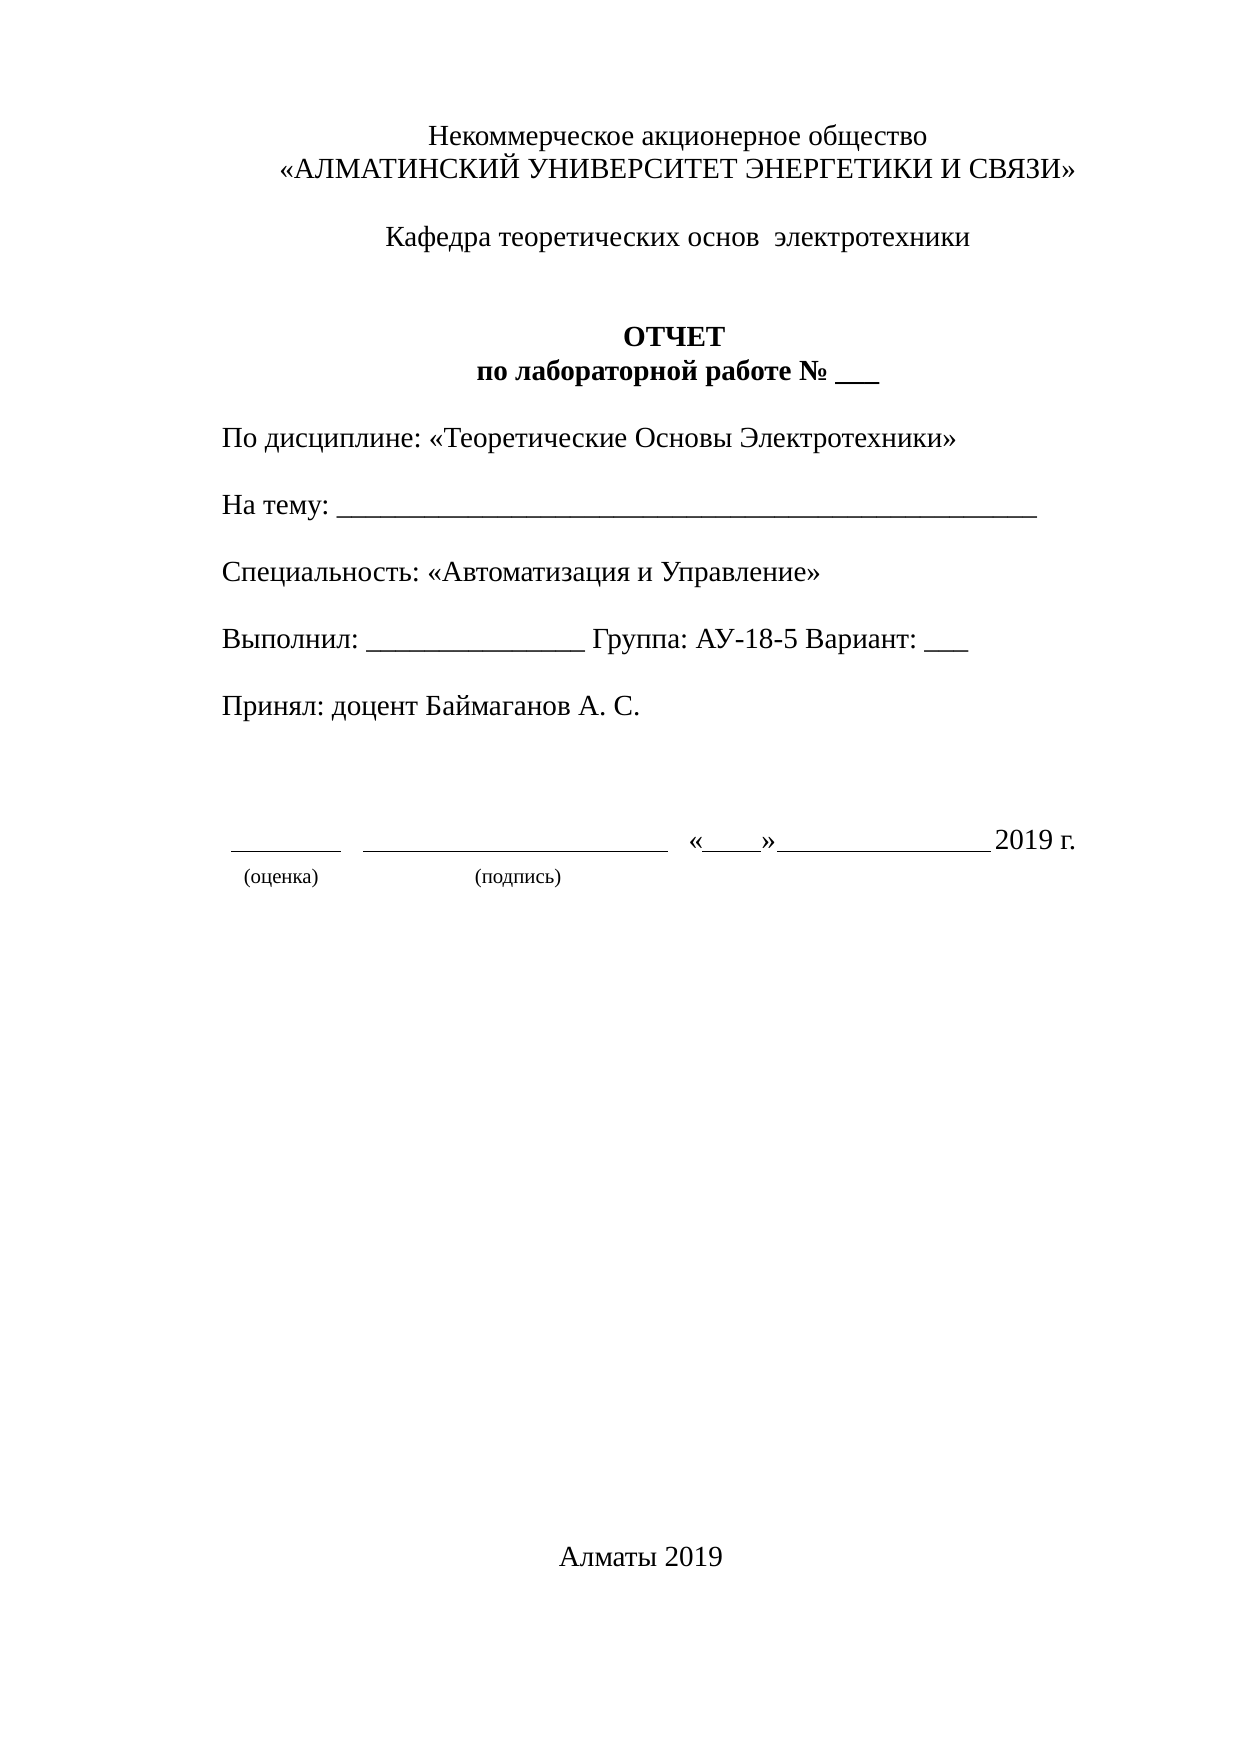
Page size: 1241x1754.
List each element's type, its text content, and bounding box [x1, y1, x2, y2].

text по лабораторной работе № ___ [148, 353, 1134, 386]
text По дисциплине: «Теоретические Основы Электротехники» [148, 420, 1134, 453]
text Некоммерческое акционерное общество [148, 118, 1134, 152]
text ОТЧЕТ [148, 319, 1134, 353]
text Кафедра теоретических основ электротехники [148, 219, 1134, 252]
text (оценка) (подпись) [148, 856, 1134, 889]
text «АЛМАТИНСКИЙ УНИВЕРСИТЕТ ЭНЕРГЕТИКИ И СВЯЗИ» [148, 152, 1134, 185]
text Алматы 2019 [148, 1539, 1134, 1573]
text Выполнил: _______________ Группа: АУ-18-5 Вариант: ___ [148, 621, 1134, 655]
text « » 2019 г. [148, 822, 1134, 856]
text Специальность: «Автоматизация и Управление» [148, 554, 1134, 588]
text На тему: ________________________________________________ [148, 487, 1134, 521]
text Принял: доцент Баймаганов А. С. [148, 688, 1134, 722]
